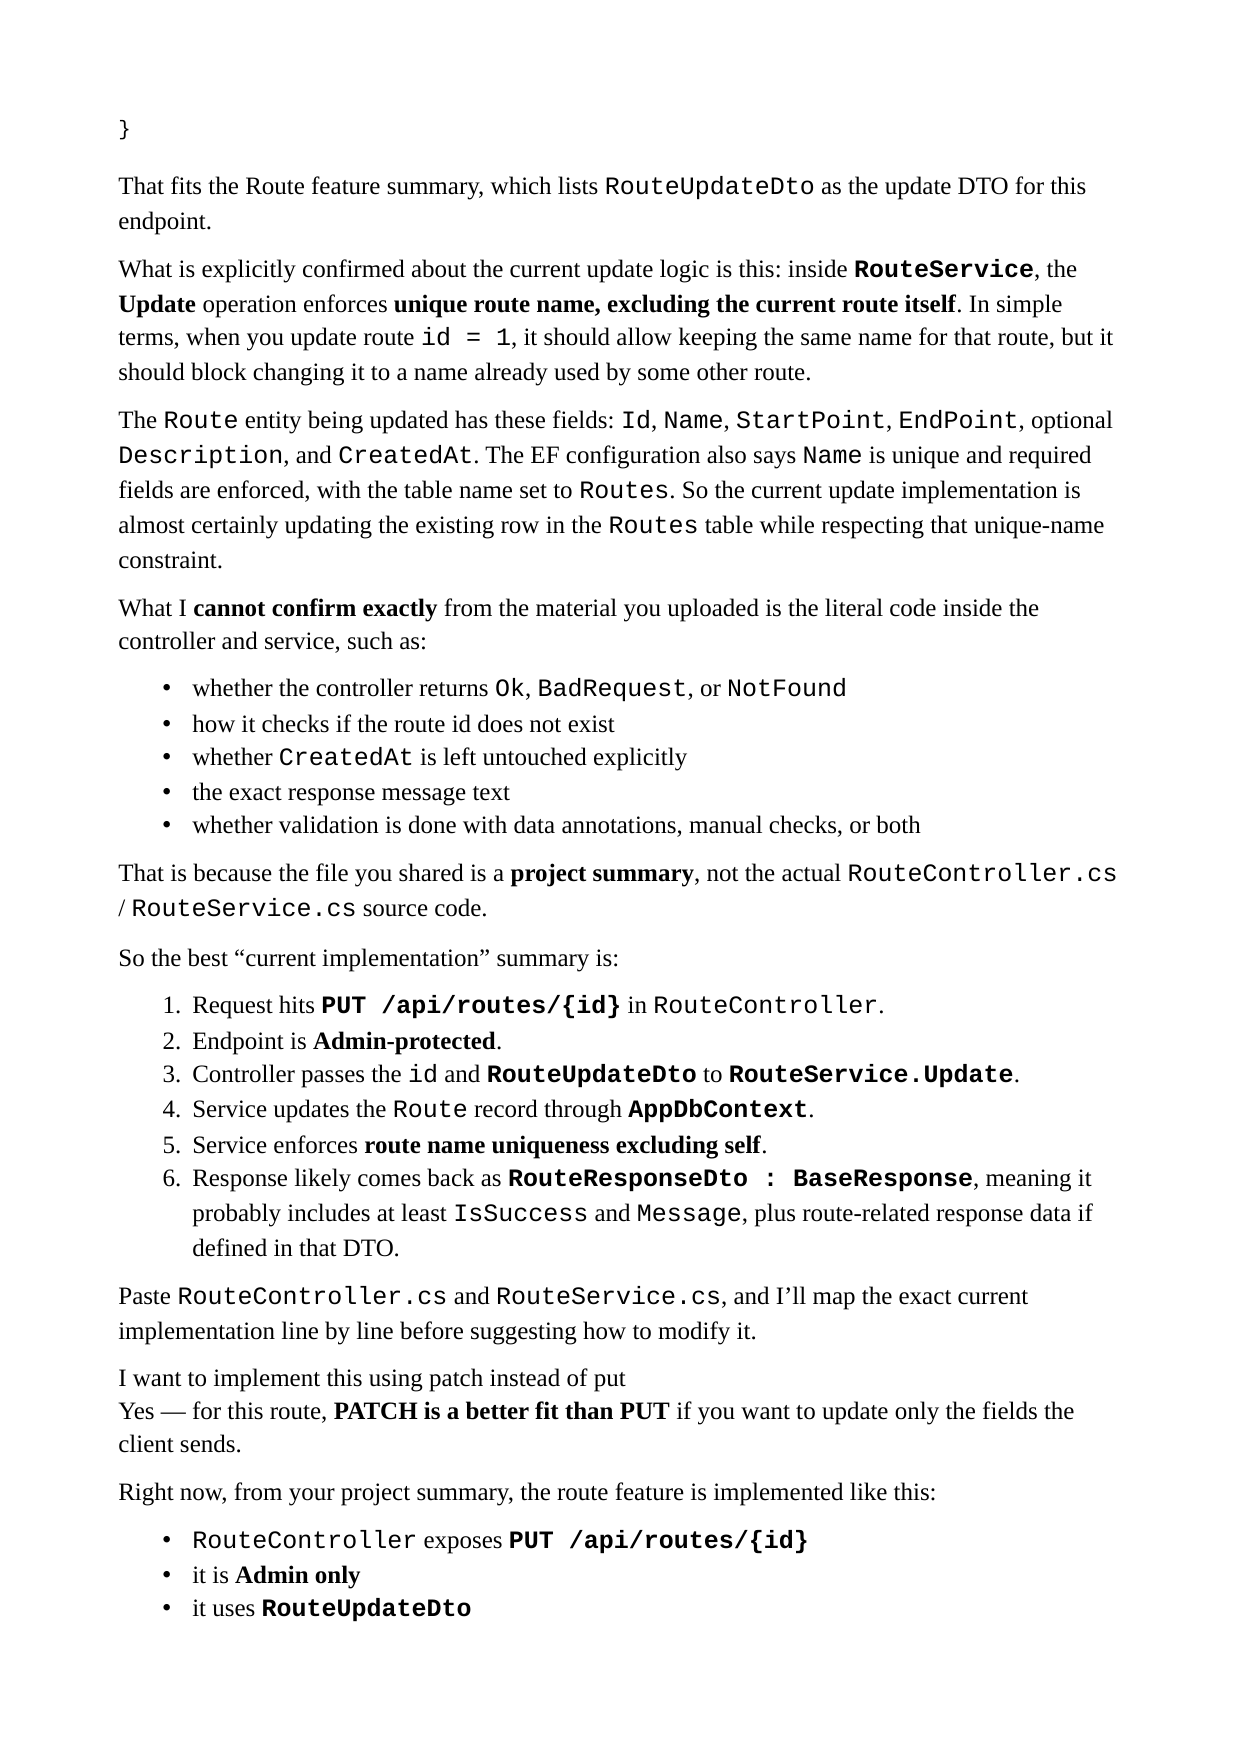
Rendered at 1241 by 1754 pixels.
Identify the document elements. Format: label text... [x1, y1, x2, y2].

text I want to implement this using patch instead of put [118, 1363, 1122, 1392]
list it is Admin only [162, 1560, 1122, 1589]
text } [118, 118, 1122, 142]
list how it checks if the route id does not exist [162, 709, 1122, 738]
text That is because the file you shared is a project summary, not the actual RouteController.cs / RouteService.cs source code. [118, 858, 1122, 924]
text Right now, from your project summary, the route feature is implemented like this: [118, 1477, 1122, 1506]
list Service updates the Route record through AppDbContext. [162, 1094, 1122, 1125]
list Response likely comes back as RouteResponseDto : BaseResponse, meaning it probably includes at least IsSuccess and Message, plus route-related response data if defined in that DTO. [162, 1163, 1122, 1262]
list Controller passes the id and RouteUpdateDto to RouteService.Update. [162, 1059, 1122, 1090]
list whether CreatedAt is left untouched explicitly [162, 742, 1122, 773]
text Yes — for this route, PATCH is a better fit than PUT if you want to update only the fields the client sends. [118, 1396, 1122, 1458]
list the exact response message text [162, 777, 1122, 806]
list Request hits PUT /api/routes/{id} in RouteController. [162, 991, 1122, 1021]
text That fits the Route feature summary, which lists RouteUpdateDto as the update DTO for this endpoint. [118, 171, 1122, 235]
text What I cannot confirm exactly from the material you uploaded is the literal code inside the controller and service, such as: [118, 593, 1122, 654]
list whether validation is done with data annotations, manual checks, or both [162, 810, 1122, 839]
list RouteController exposes PUT /api/routes/{id} [162, 1525, 1122, 1556]
list whether the controller returns Ok, BadRequest, or NotFound [162, 673, 1122, 704]
list Service enforces route name uniqueness excluding self. [162, 1130, 1122, 1159]
text Paste RouteController.cs and RouteService.cs, and I’ll map the exact current implementation line by line before suggesting how to modify it. [118, 1281, 1122, 1344]
text The Route entity being updated has these fields: Id, Name, StartPoint, EndPoint, optional Description, and CreatedAt. The EF configuration also says Name is unique and required fields are enforced, with the table name set to Routes. So the current update implementation is almost certainly updating the existing row in the Routes table while respecting that unique-name constraint. [118, 405, 1122, 574]
text So the best “current implementation” summary is: [118, 943, 1122, 972]
list Endpoint is Admin-protected. [162, 1026, 1122, 1055]
list it uses RouteUpdateDto [162, 1593, 1122, 1624]
text What is explicitly confirmed about the current update logic is this: inside RouteService, the Update operation enforces unique route name, excluding the current route itself. In simple terms, when you update route id = 1, it should allow keeping the same name for that route, but it should block changing it to a name already used by some other route. [118, 254, 1122, 386]
